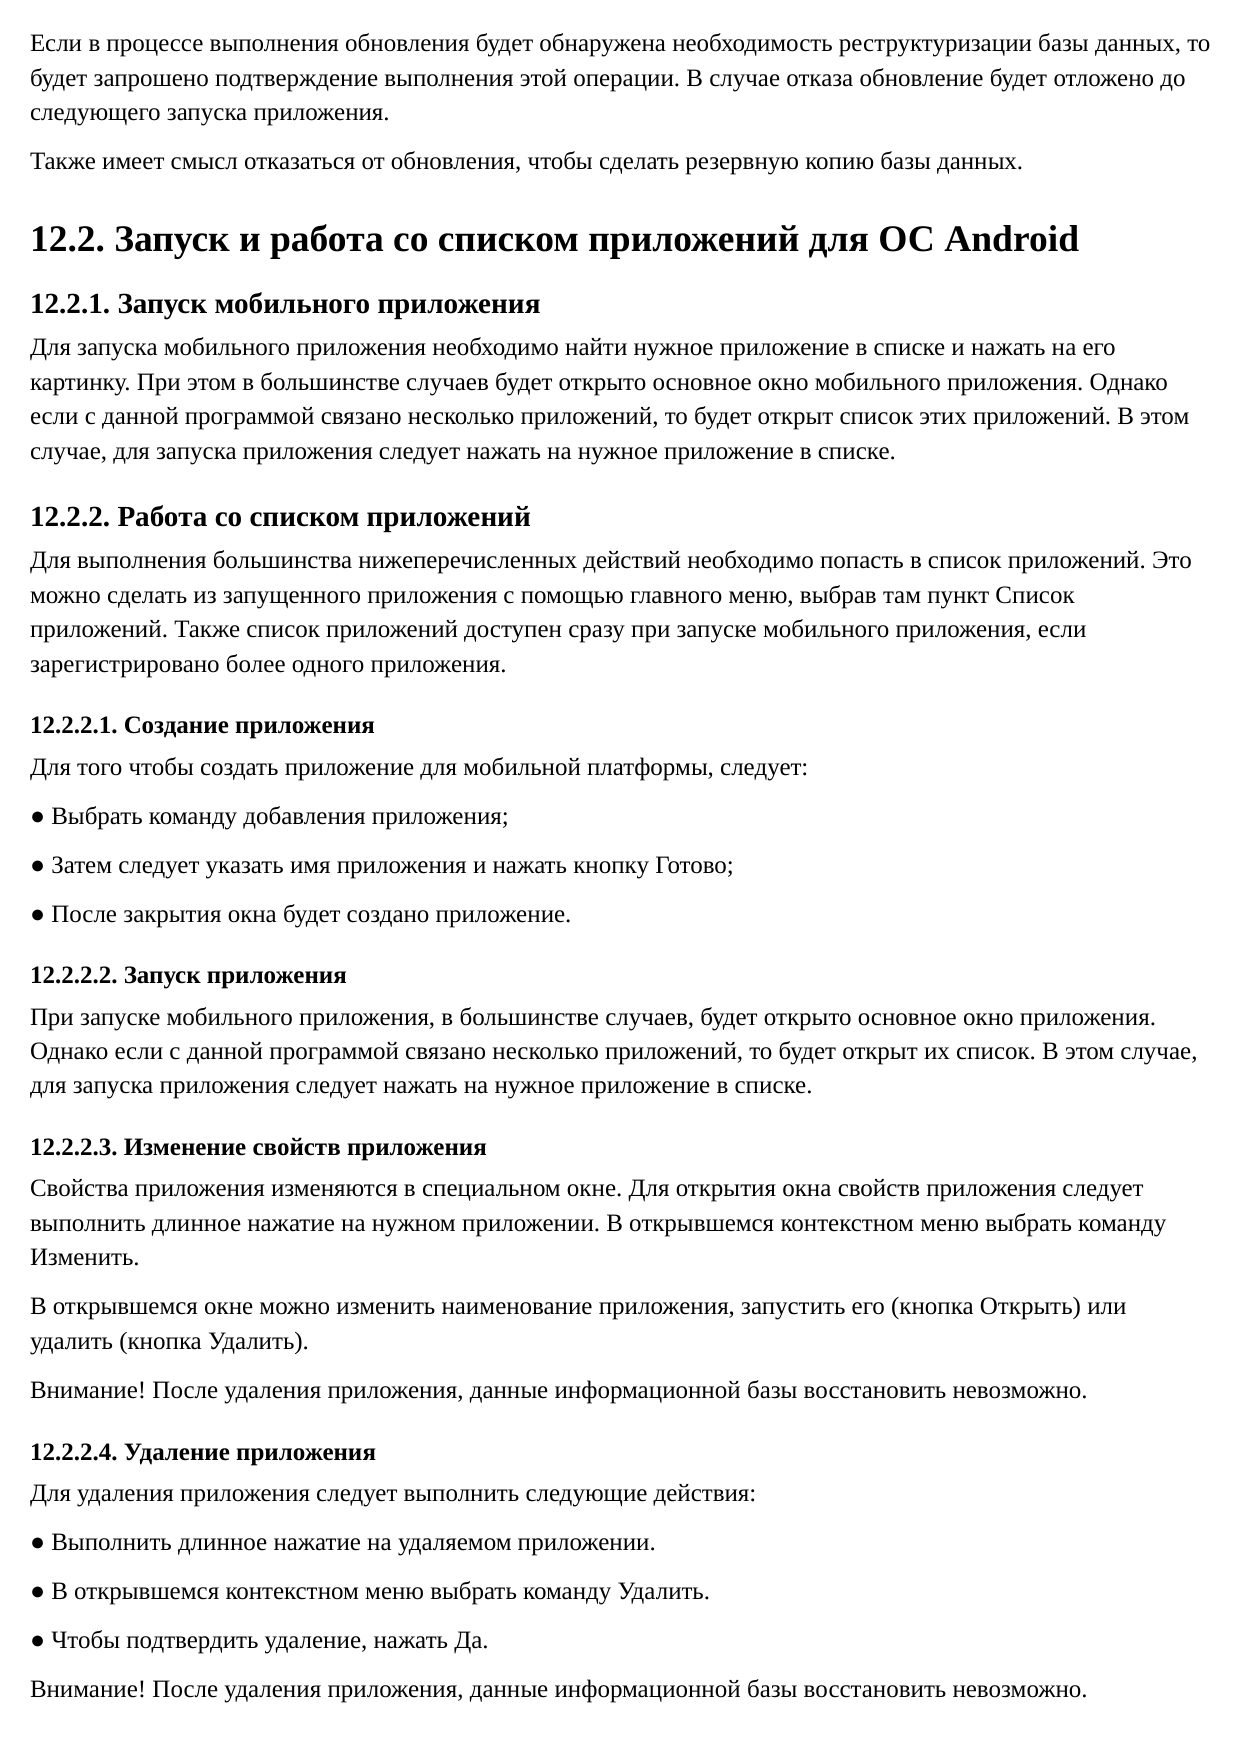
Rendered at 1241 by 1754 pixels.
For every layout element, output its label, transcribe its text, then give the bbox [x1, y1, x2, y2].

text ● Выбрать команду добавления приложения; [30, 801, 1211, 829]
text ● Затем следует указать имя приложения и нажать кнопку Готово; [30, 850, 1211, 878]
text ● Чтобы подтвердить удаление, нажать Да. [30, 1625, 1211, 1654]
text ● В открывшемся контекстном меню выбрать команду Удалить. [30, 1576, 1211, 1605]
subtitle 12.2.1. Запуск мобильного приложения [30, 286, 1211, 320]
subtitle 12.2.2.3. Изменение свойств приложения [30, 1132, 1211, 1161]
subtitle 12.2.2.4. Удаление приложения [30, 1437, 1211, 1465]
text ● После закрытия окна будет создано приложение. [30, 899, 1211, 928]
subtitle 12.2.2.2. Запуск приложения [30, 960, 1211, 989]
text Внимание! После удаления приложения, данные информационной базы восстановить невозможно. [30, 1674, 1211, 1703]
text Для того чтобы создать приложение для мобильной платформы, следует: [30, 752, 1211, 780]
text Внимание! После удаления приложения, данные информационной базы восстановить невозможно. [30, 1375, 1211, 1404]
text Для выполнения большинства нижеперечисленных действий необходимо попасть в список приложений. Это можно сделать из запущенного приложения с помощью главного меню, выбрав там пункт Список приложений. Также список приложений доступен сразу при запуске мобильного приложения, если зарегистрировано более одного приложения. [30, 545, 1211, 678]
text Свойства приложения изменяются в специальном окне. Для открытия окна свойств приложения следует выполнить длинное нажатие на нужном приложении. В открывшемся контекстном меню выбрать команду Изменить. [30, 1173, 1211, 1271]
subtitle 12.2. Запуск и работа со списком приложений для ОС Android [30, 216, 1211, 259]
text При запуске мобильного приложения, в большинстве случаев, будет открыто основное окно приложения. Однако если с данной программой связано несколько приложений, то будет открыт их список. В этом случае, для запуска приложения следует нажать на нужное приложение в списке. [30, 1002, 1211, 1099]
text Для запуска мобильного приложения необходимо найти нужное приложение в списке и нажать на его картинку. При этом в большинстве случаев будет открыто основное окно мобильного приложения. Однако если с данной программой связано несколько приложений, то будет открыт список этих приложений. В этом случае, для запуска приложения следует нажать на нужное приложение в списке. [30, 332, 1211, 464]
subtitle 12.2.2. Работа со списком приложений [30, 499, 1211, 533]
text Также имеет смысл отказаться от обновления, чтобы сделать резервную копию базы данных. [30, 146, 1211, 175]
subtitle 12.2.2.1. Создание приложения [30, 710, 1211, 739]
text Для удаления приложения следует выполнить следующие действия: [30, 1478, 1211, 1507]
text Если в процессе выполнения обновления будет обнаружена необходимость реструктуризации базы данных, то будет запрошено подтверждение выполнения этой операции. В случае отказа обновление будет отложено до следующего запуска приложения. [30, 28, 1211, 126]
text В открывшемся окне можно изменить наименование приложения, запустить его (кнопка Открыть) или удалить (кнопка Удалить). [30, 1291, 1211, 1355]
text ● Выполнить длинное нажатие на удаляемом приложении. [30, 1527, 1211, 1556]
